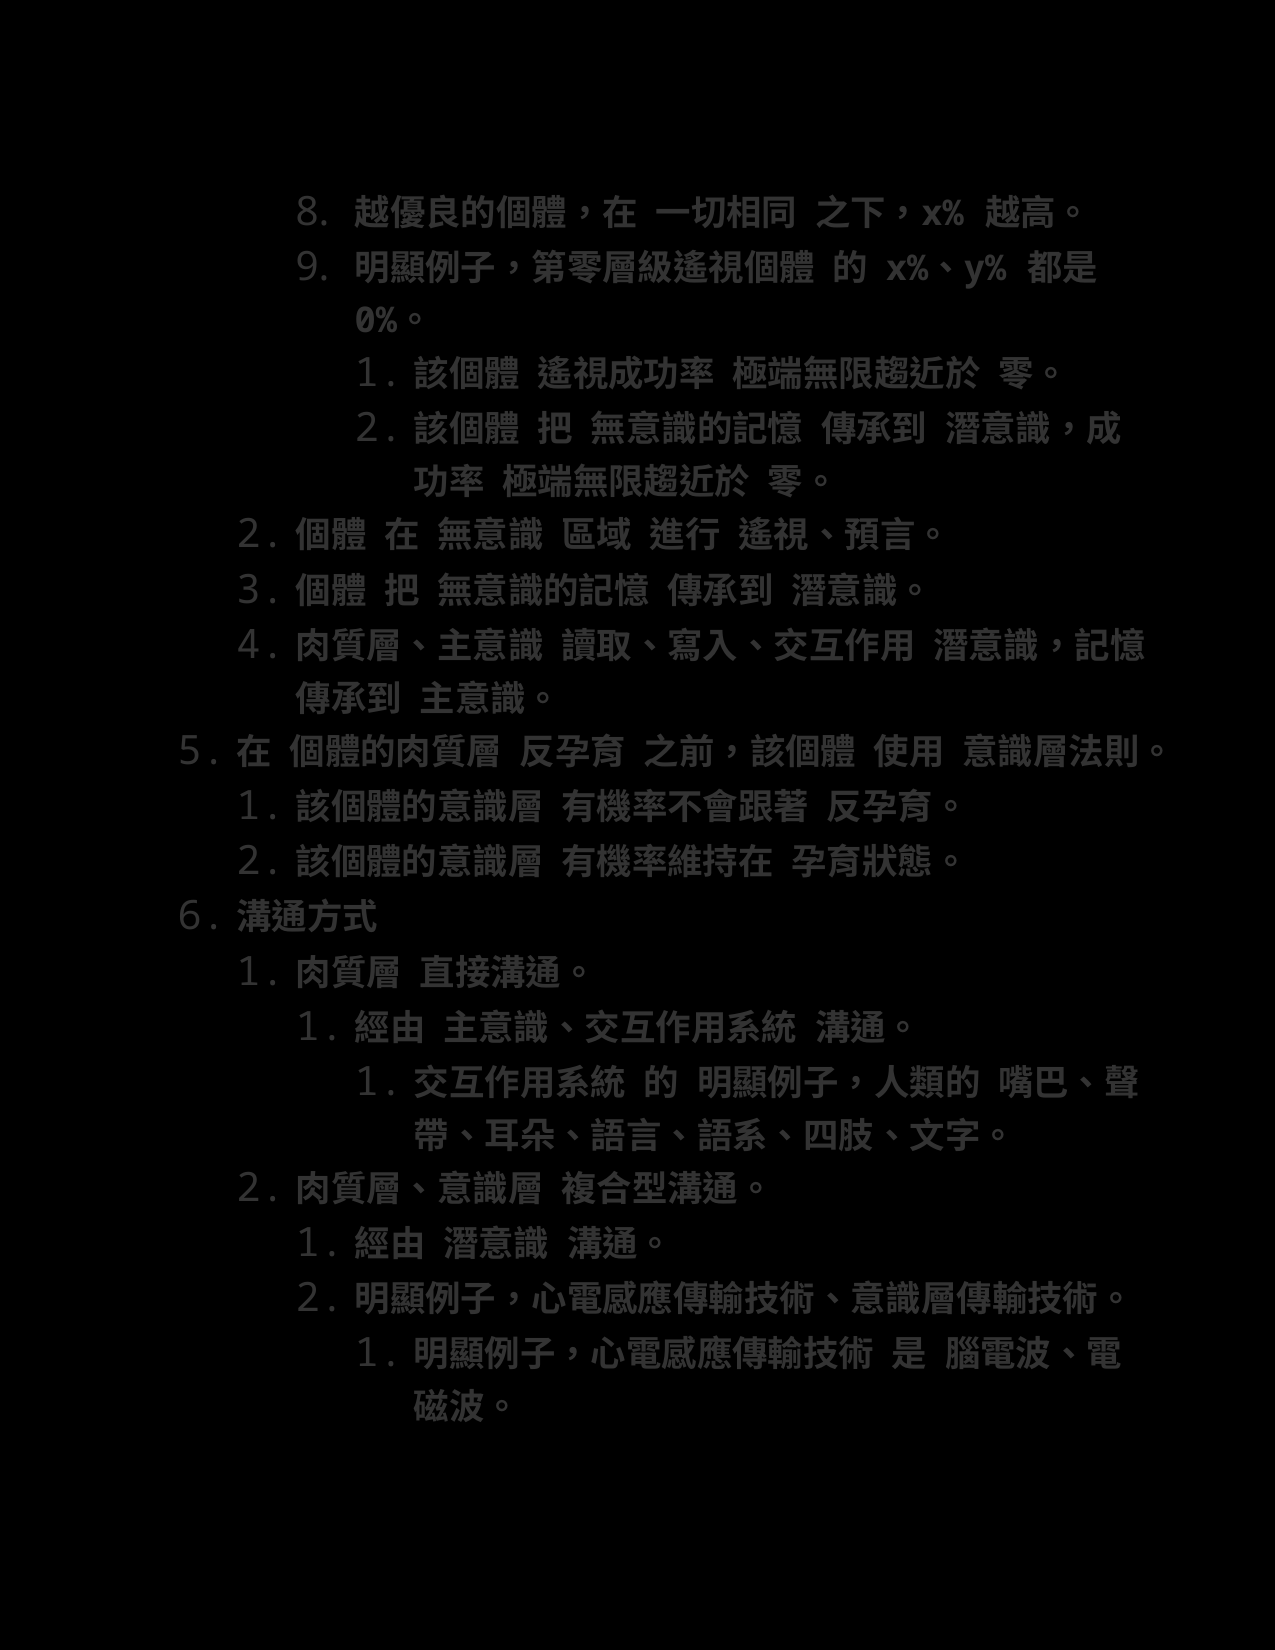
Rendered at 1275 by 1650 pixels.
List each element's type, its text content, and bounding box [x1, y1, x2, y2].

list 越優良的個體，在 一切相同 之下，x% 越高。 [295, 182, 1157, 237]
list 溝通方式 [177, 887, 1157, 942]
list 肉質層 直接溝通。 [236, 942, 1157, 997]
list 該個體 把 無意識的記憶 傳承到 潛意識，成功率 極端無限趨近於 零。 [354, 398, 1157, 505]
list 交互作用系統 的 明顯例子，人類的 嘴巴、聲帶、耳朵、語言、語系、四肢、文字。 [354, 1052, 1157, 1158]
list 經由 主意識、交互作用系統 溝通。 [295, 997, 1157, 1052]
list 肉質層、意識層 複合型溝通。 [236, 1158, 1157, 1213]
list 該個體的意識層 有機率維持在 孕育狀態。 [236, 831, 1157, 887]
list 該個體的意識層 有機率不會跟著 反孕育。 [236, 776, 1157, 831]
list 在 個體的肉質層 反孕育 之前，該個體 使用 意識層法則。 [177, 721, 1157, 776]
list 明顯例子，心電感應傳輸技術 是 腦電波、電磁波。 [354, 1323, 1157, 1430]
list 個體 在 無意識 區域 進行 遙視、預言。 [236, 505, 1157, 560]
list 明顯例子，心電感應傳輸技術、意識層傳輸技術。 [295, 1268, 1157, 1323]
list 經由 潛意識 溝通。 [295, 1213, 1157, 1268]
list 明顯例子，第零層級遙視個體 的 x%、y% 都是 0%。 [295, 237, 1157, 343]
list 該個體 遙視成功率 極端無限趨近於 零。 [354, 343, 1157, 398]
list 肉質層、主意識 讀取、寫入、交互作用 潛意識，記憶 傳承到 主意識。 [236, 615, 1157, 721]
list 個體 把 無意識的記憶 傳承到 潛意識。 [236, 560, 1157, 615]
